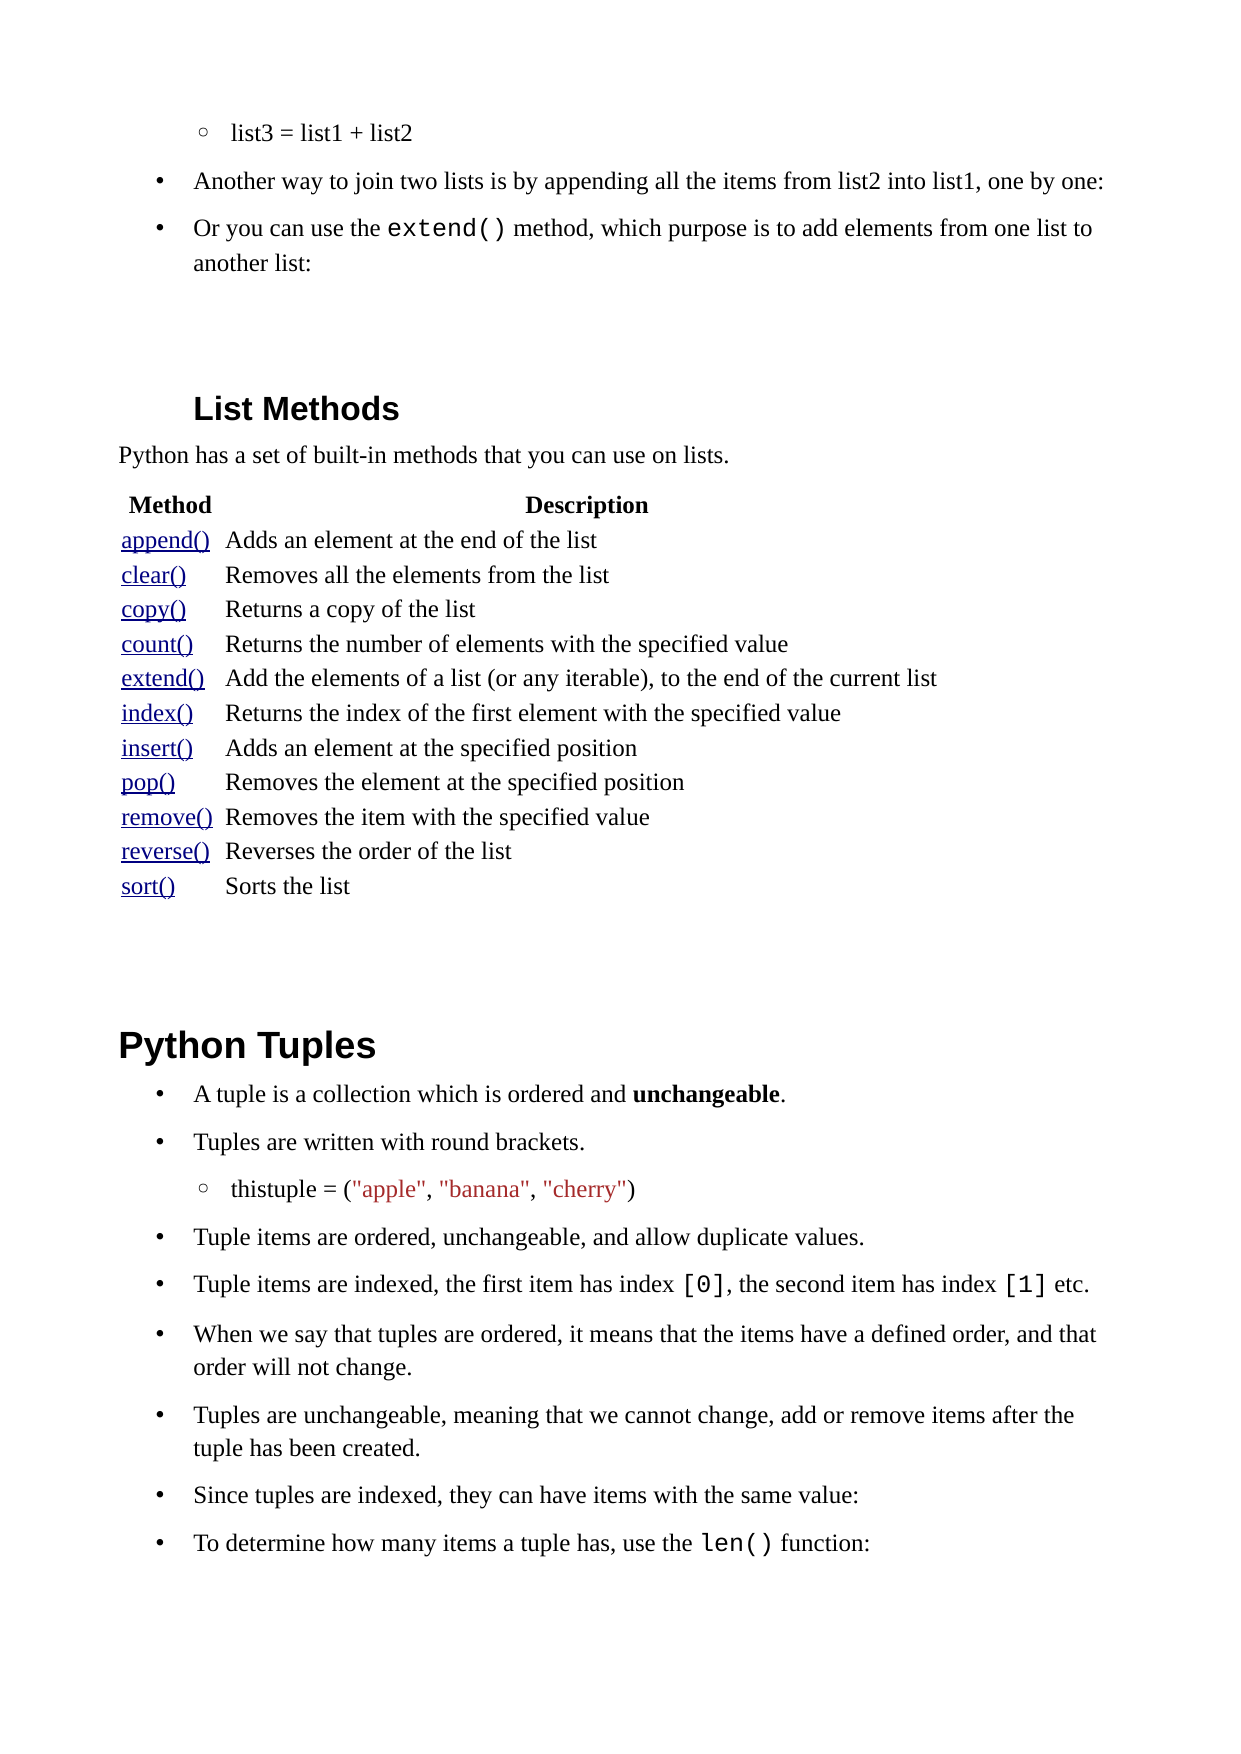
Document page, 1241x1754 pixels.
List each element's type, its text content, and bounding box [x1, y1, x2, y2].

table_cell Returns the number of elements with the specified value [222, 626, 952, 661]
table_cell reverse() [118, 834, 222, 868]
list Tuples are written with round brackets. [156, 1127, 1122, 1155]
table_cell Returns the index of the first element with the specified value [222, 695, 952, 730]
table_cell count() [118, 626, 222, 661]
list Tuples are unchangeable, meaning that we cannot change, add or remove items after the tuple has been created. [156, 1400, 1122, 1462]
table_header Method [118, 488, 222, 522]
list To determine how many items a tuple has, use the len() function: [156, 1528, 1122, 1559]
table_cell extend() [118, 661, 222, 695]
list thistuple = ("apple", "banana", "cherry") [193, 1174, 1122, 1203]
table_cell Adds an element at the specified position [222, 730, 952, 764]
table_cell append() [118, 522, 222, 557]
list Tuple items are indexed, the first item has index [0], the second item has index [1] etc. [156, 1269, 1122, 1300]
list When we say that tuples are ordered, it means that the items have a defined order, and that order will not change. [156, 1319, 1122, 1381]
table_cell sort() [118, 868, 222, 903]
table_cell index() [118, 695, 222, 730]
list Another way to join two lists is by appending all the items from list2 into list1, one by one: [156, 166, 1122, 194]
table_cell Removes the element at the specified position [222, 764, 952, 799]
list list3 = list1 + list2 [193, 118, 1122, 147]
table_cell insert() [118, 730, 222, 764]
text Python has a set of built-in methods that you can use on lists. [118, 440, 1122, 469]
list A tuple is a collection which is ordered and unchangeable. [156, 1079, 1122, 1108]
table_cell remove() [118, 799, 222, 833]
table_cell Add the elements of a list (or any iterable), to the end of the current list [222, 661, 952, 695]
table_cell Adds an element at the end of the list [222, 522, 952, 557]
table_cell Reverses the order of the list [222, 834, 952, 868]
list Tuple items are ordered, unchangeable, and allow duplicate values. [156, 1222, 1122, 1251]
table_cell clear() [118, 557, 222, 591]
table_header Description [222, 488, 952, 522]
table_cell Removes the item with the specified value [222, 799, 952, 833]
table_cell pop() [118, 764, 222, 799]
table_cell Sorts the list [222, 868, 952, 903]
subtitle List Methods [156, 389, 1122, 427]
list Since tuples are indexed, they can have items with the same value: [156, 1481, 1122, 1509]
list Or you can use the extend() method, which purpose is to add elements from one list to another list: [156, 213, 1122, 277]
table_cell Removes all the elements from the list [222, 557, 952, 591]
table_cell Returns a copy of the list [222, 591, 952, 626]
subtitle Python Tuples [118, 1023, 1122, 1066]
table_cell copy() [118, 591, 222, 626]
